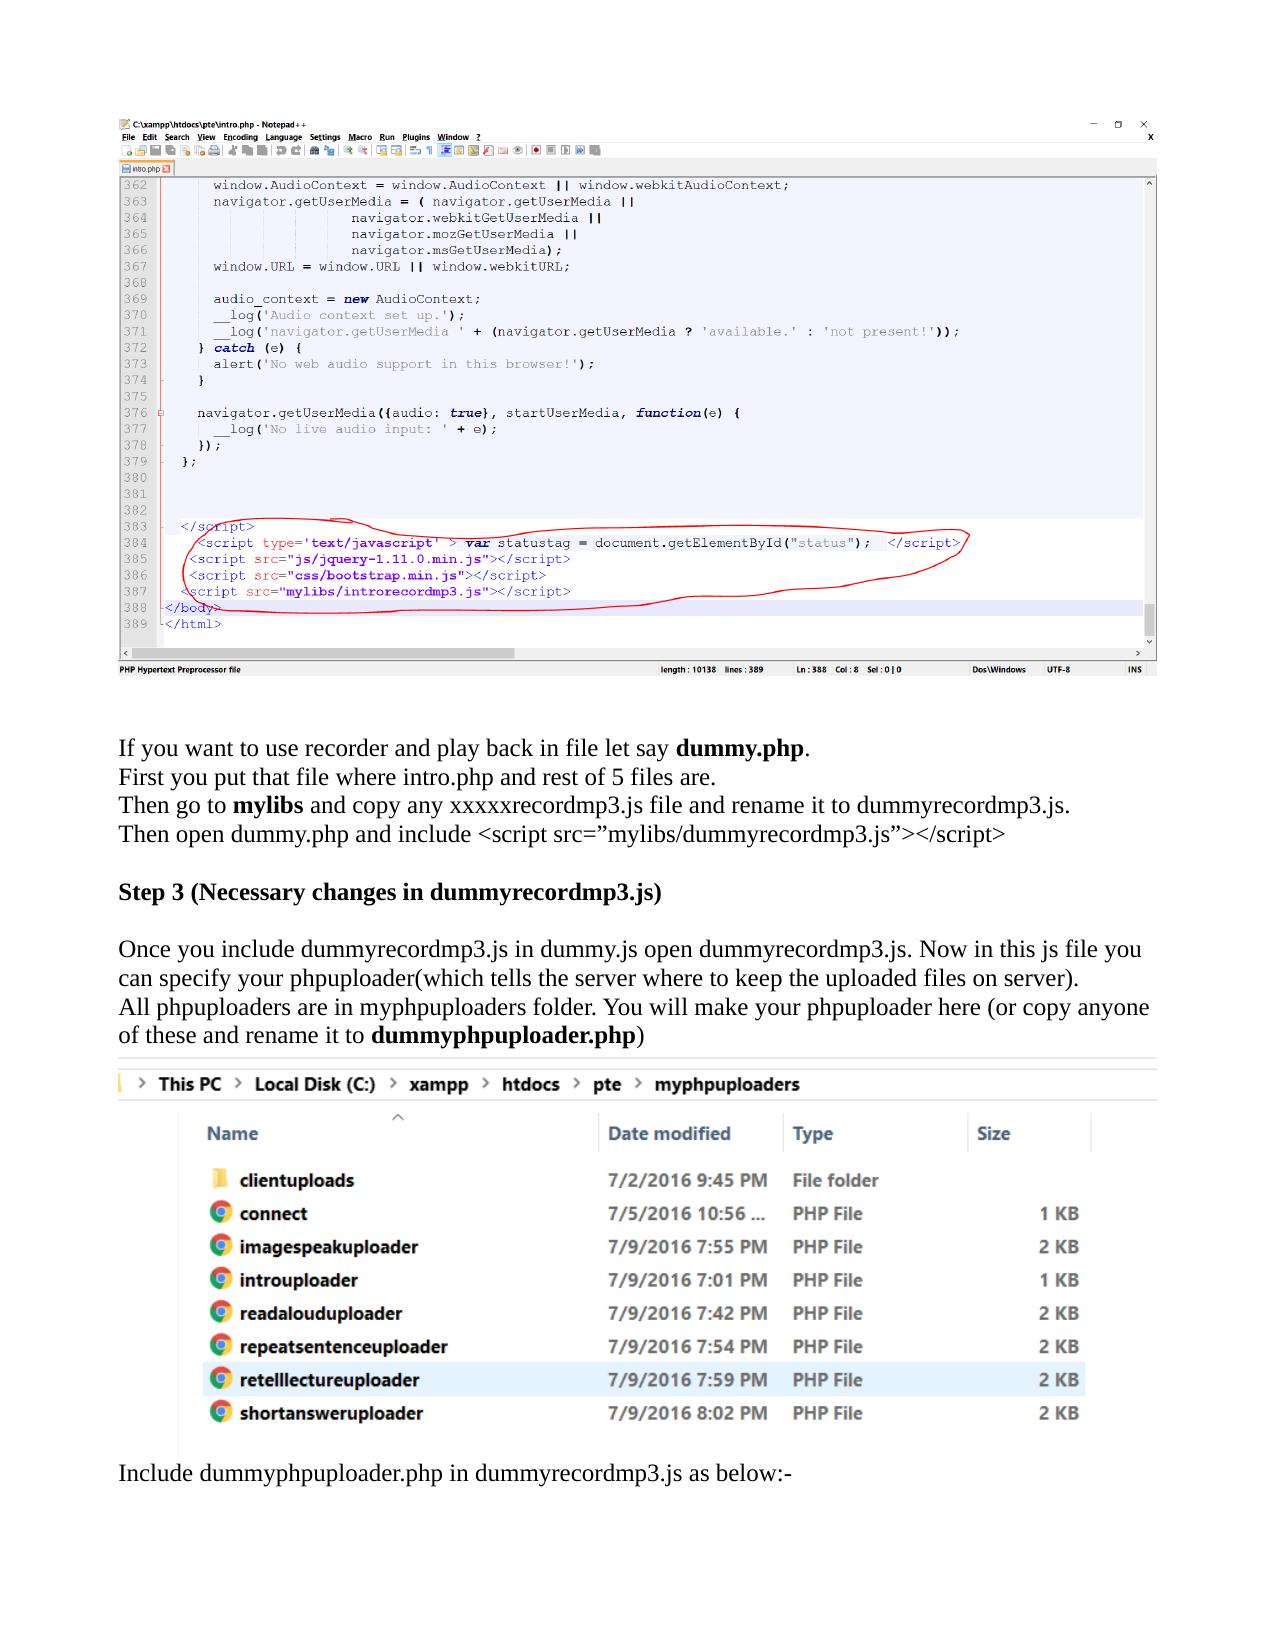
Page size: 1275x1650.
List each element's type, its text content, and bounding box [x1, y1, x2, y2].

text Include dummyphpuploader.php in dummyrecordmp3.js as below:- [118, 1458, 1157, 1487]
text Then open dummy.php and include <script src=”mylibs/dummyrecordmp3.js”></script> [118, 819, 1157, 848]
text Once you include dummyrecordmp3.js in dummy.js open dummyrecordmp3.js. Now in this js file you can specify your phpuploader(which tells the server where to keep the uploaded files on server). [118, 934, 1157, 992]
text Step 3 (Necessary changes in dummyrecordmp3.js) [118, 877, 1157, 905]
text If you want to use recorder and play back in file let say dummy.php. [118, 733, 1157, 762]
text Then go to mylibs and copy any xxxxxrecordmp3.js file and rename it to dummyrecordmp3.js. [118, 790, 1157, 819]
text First you put that file where intro.php and rest of 5 files are. [118, 762, 1157, 790]
text All phpuploaders are in myphpuploaders folder. You will make your phpuploader here (or copy anyone of these and rename it to dummyphpuploader.php) [118, 992, 1157, 1049]
